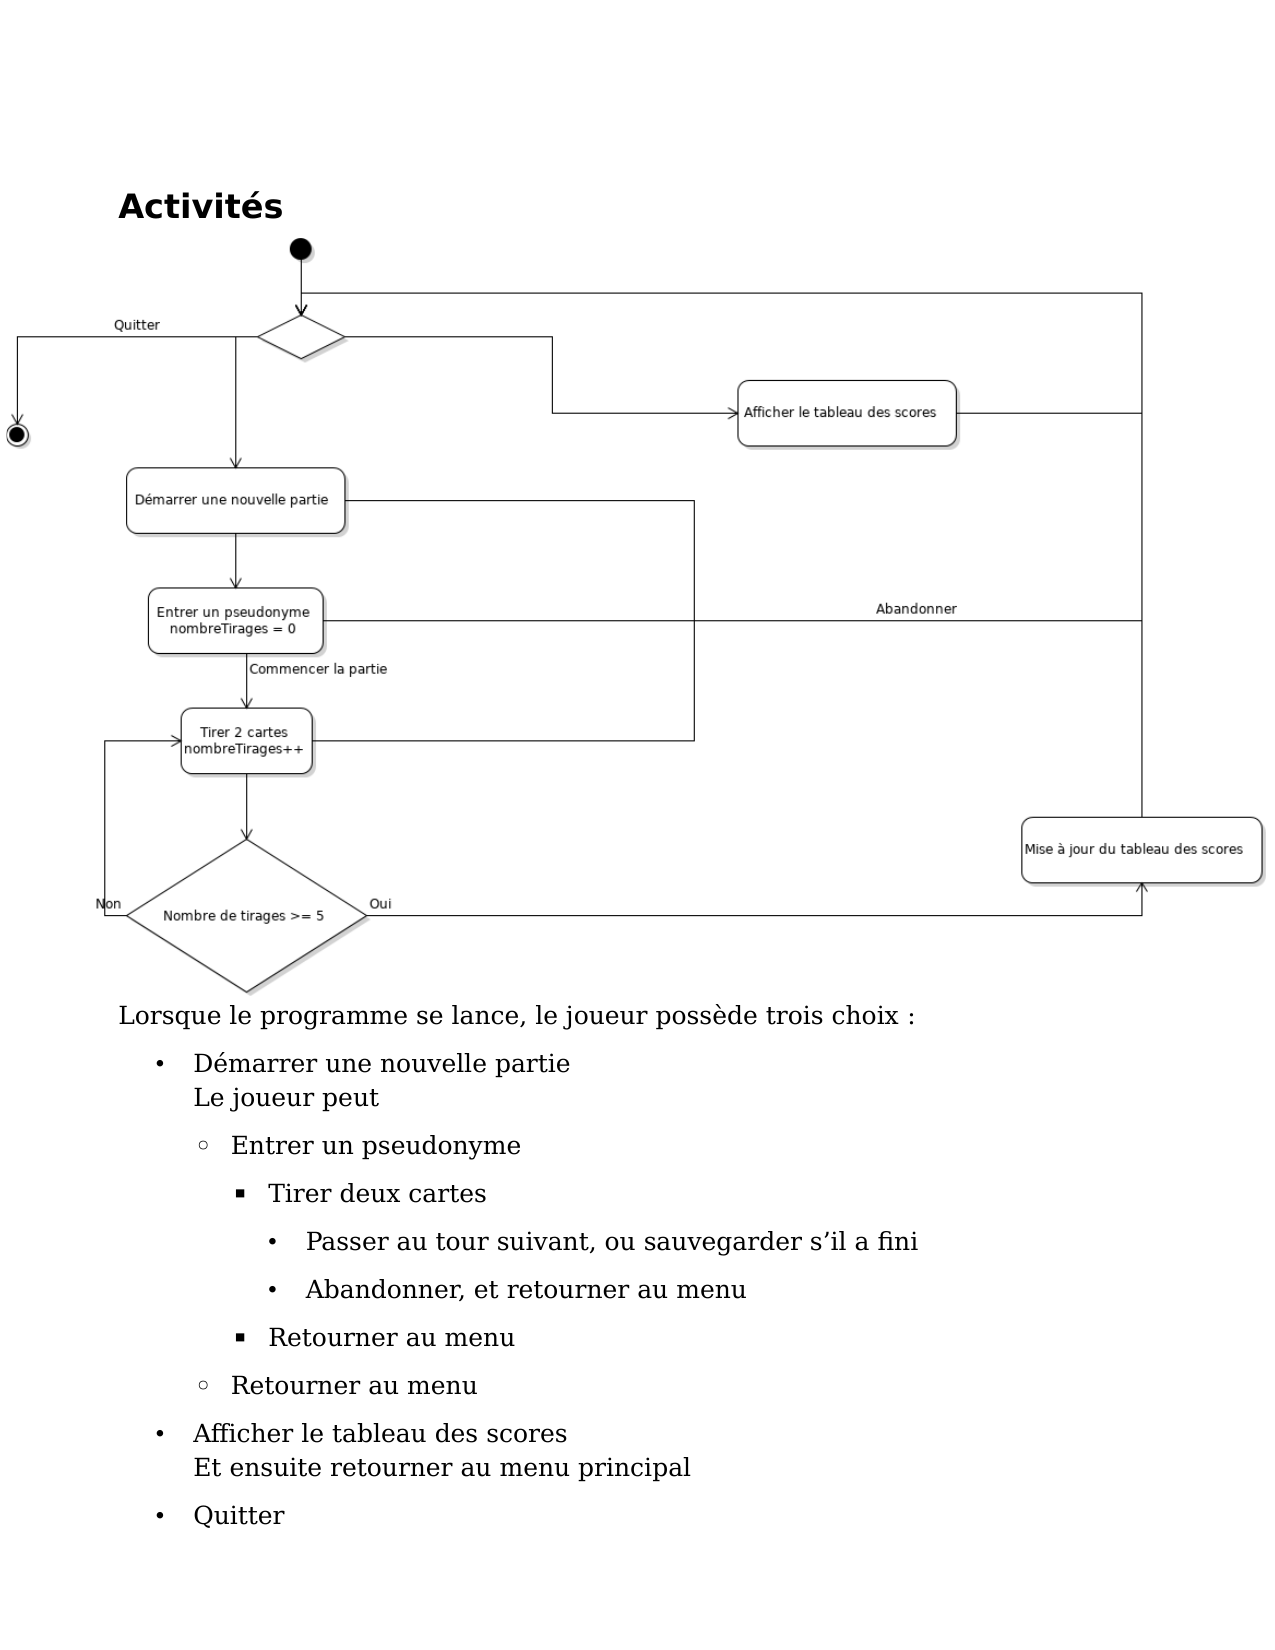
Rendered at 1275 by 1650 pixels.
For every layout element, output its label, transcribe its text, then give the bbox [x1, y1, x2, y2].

list Passer au tour suivant, ou sauvegarder s’il a fini [268, 1227, 1157, 1256]
list Retourner au menu [231, 1323, 1157, 1352]
text Lorsque le programme se lance, le joueur possède trois choix : [118, 997, 1157, 1030]
list Démarrer une nouvelle partie Le joueur peut [156, 1049, 1157, 1112]
list Quitter [156, 1501, 1157, 1530]
list Afficher le tableau des scores Et ensuite retourner au menu principal [156, 1419, 1157, 1482]
list Entrer un pseudonyme [193, 1131, 1157, 1160]
list Abandonner, et retourner au menu [268, 1275, 1157, 1304]
list Retourner au menu [193, 1371, 1157, 1401]
list Tirer deux cartes [231, 1179, 1157, 1208]
subtitle Activités [118, 187, 1157, 226]
picture [6, 238, 1267, 997]
